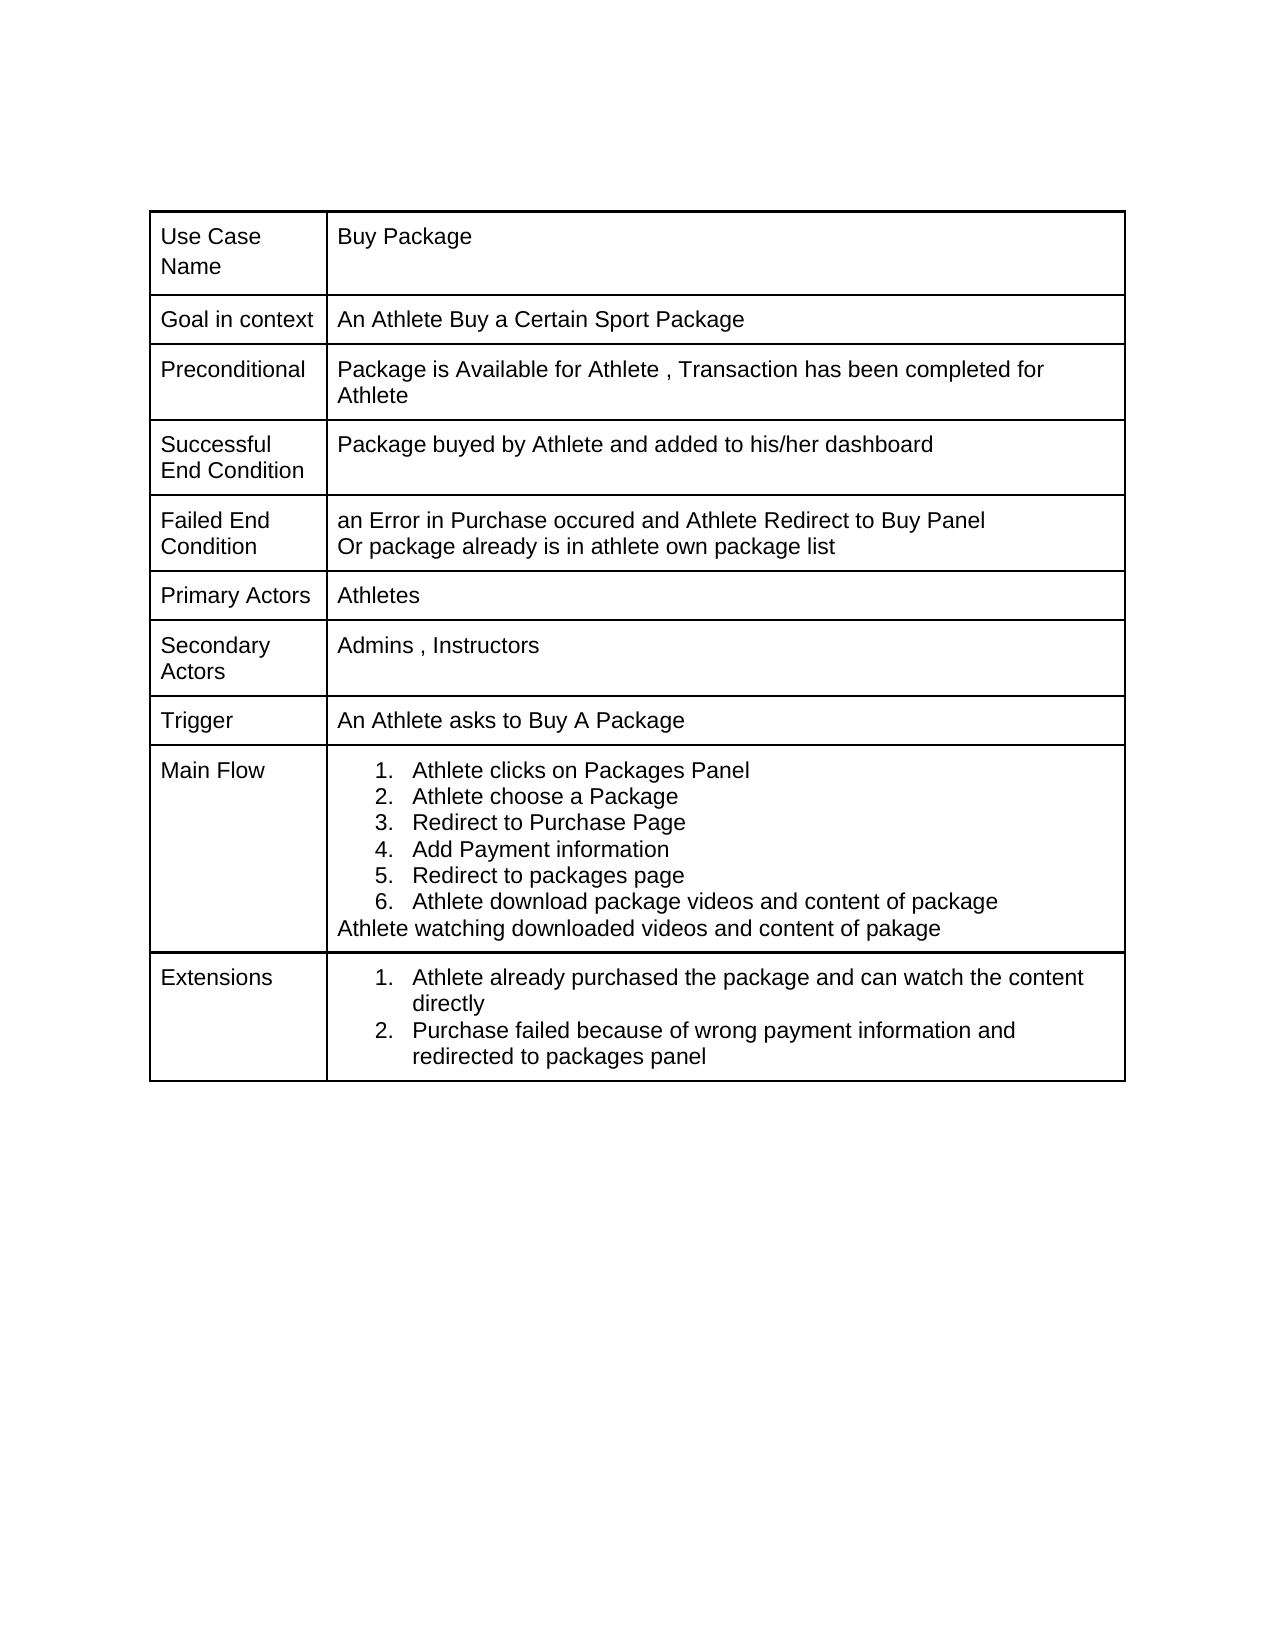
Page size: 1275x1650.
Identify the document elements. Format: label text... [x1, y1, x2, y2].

table_cell Trigger [151, 697, 326, 744]
table_cell Extensions [151, 954, 326, 1080]
table_header Buy Package [328, 213, 1124, 294]
table_cell Preconditional [151, 345, 326, 419]
table_cell Main Flow [151, 746, 326, 951]
table_header Use Case Name [151, 213, 326, 294]
table_cell Package is Available for Athlete , Transaction has been completed for Athlete [328, 345, 1124, 419]
table_cell Athlete clicks on Packages Panel Athlete choose a Package Redirect to Purchase Page Add Payment information Redirect to packages page Athlete download package videos and content of package Athlete watching downloaded videos and content of pakage [328, 746, 1124, 951]
table_cell An Athlete Buy a Certain Sport Package [328, 296, 1124, 343]
table_cell Failed End Condition [151, 496, 326, 570]
table_cell Athlete already purchased the package and can watch the content directly Purchase failed because of wrong payment information and redirected to packages panel [328, 954, 1124, 1080]
table_cell Secondary Actors [151, 621, 326, 695]
table_cell Admins , Instructors [328, 621, 1124, 695]
table_cell An Athlete asks to Buy A Package [328, 697, 1124, 744]
table_cell Successful End Condition [151, 421, 326, 494]
table_cell Primary Actors [151, 572, 326, 619]
table_cell Package buyed by Athlete and added to his/her dashboard [328, 421, 1124, 494]
table_cell Athletes [328, 572, 1124, 619]
table_cell Goal in context [151, 296, 326, 343]
table_cell an Error in Purchase occured and Athlete Redirect to Buy Panel Or package already is in athlete own package list [328, 496, 1124, 570]
